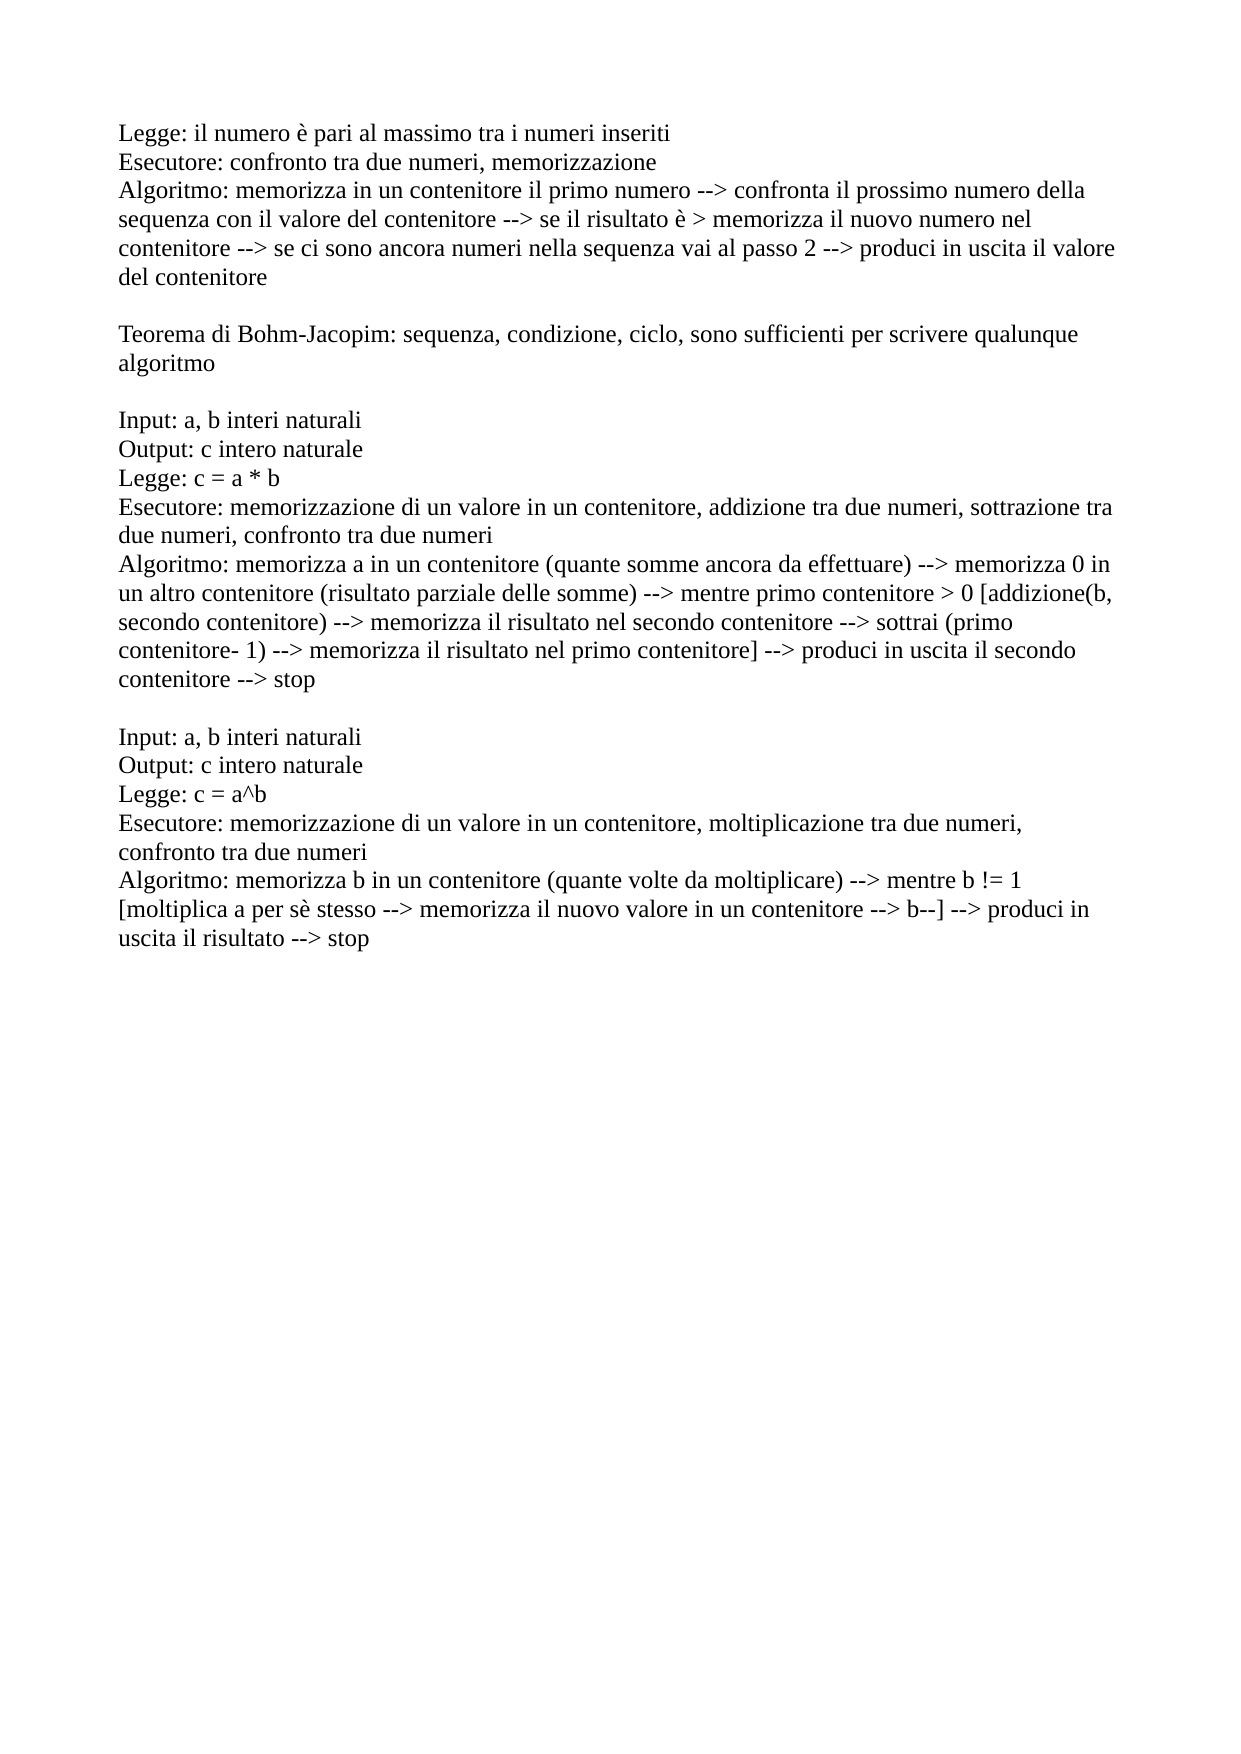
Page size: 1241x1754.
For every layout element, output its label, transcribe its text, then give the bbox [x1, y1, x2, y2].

text Output: c intero naturale [118, 434, 1122, 463]
text Algoritmo: memorizza a in un contenitore (quante somme ancora da effettuare) --> memorizza 0 in un altro contenitore (risultato parziale delle somme) --> mentre primo contenitore > 0 [addizione(b, secondo contenitore) --> memorizza il risultato nel secondo contenitore --> sottrai (primo contenitore- 1) --> memorizza il risultato nel primo contenitore] --> produci in uscita il secondo contenitore --> stop [118, 549, 1122, 693]
text Legge: c = a^b [118, 779, 1122, 808]
text Esecutore: confronto tra due numeri, memorizzazione [118, 147, 1122, 176]
text Input: a, b interi naturali [118, 722, 1122, 751]
text Teorema di Bohm-Jacopim: sequenza, condizione, ciclo, sono sufficienti per scrivere qualunque algoritmo [118, 319, 1122, 377]
text Input: a, b interi naturali [118, 406, 1122, 434]
text Legge: il numero è pari al massimo tra i numeri inseriti [118, 118, 1122, 147]
text Esecutore: memorizzazione di un valore in un contenitore, addizione tra due numeri, sottrazione tra due numeri, confronto tra due numeri [118, 492, 1122, 549]
text Algoritmo: memorizza b in un contenitore (quante volte da moltiplicare) --> mentre b != 1 [moltiplica a per sè stesso --> memorizza il nuovo valore in un contenitore --> b--] --> produci in uscita il risultato --> stop [118, 866, 1122, 952]
text Esecutore: memorizzazione di un valore in un contenitore, moltiplicazione tra due numeri, confronto tra due numeri [118, 808, 1122, 866]
text Output: c intero naturale [118, 751, 1122, 779]
text Legge: c = a * b [118, 463, 1122, 492]
text Algoritmo: memorizza in un contenitore il primo numero --> confronta il prossimo numero della sequenza con il valore del contenitore --> se il risultato è > memorizza il nuovo numero nel contenitore --> se ci sono ancora numeri nella sequenza vai al passo 2 --> produci in uscita il valore del contenitore [118, 176, 1122, 291]
